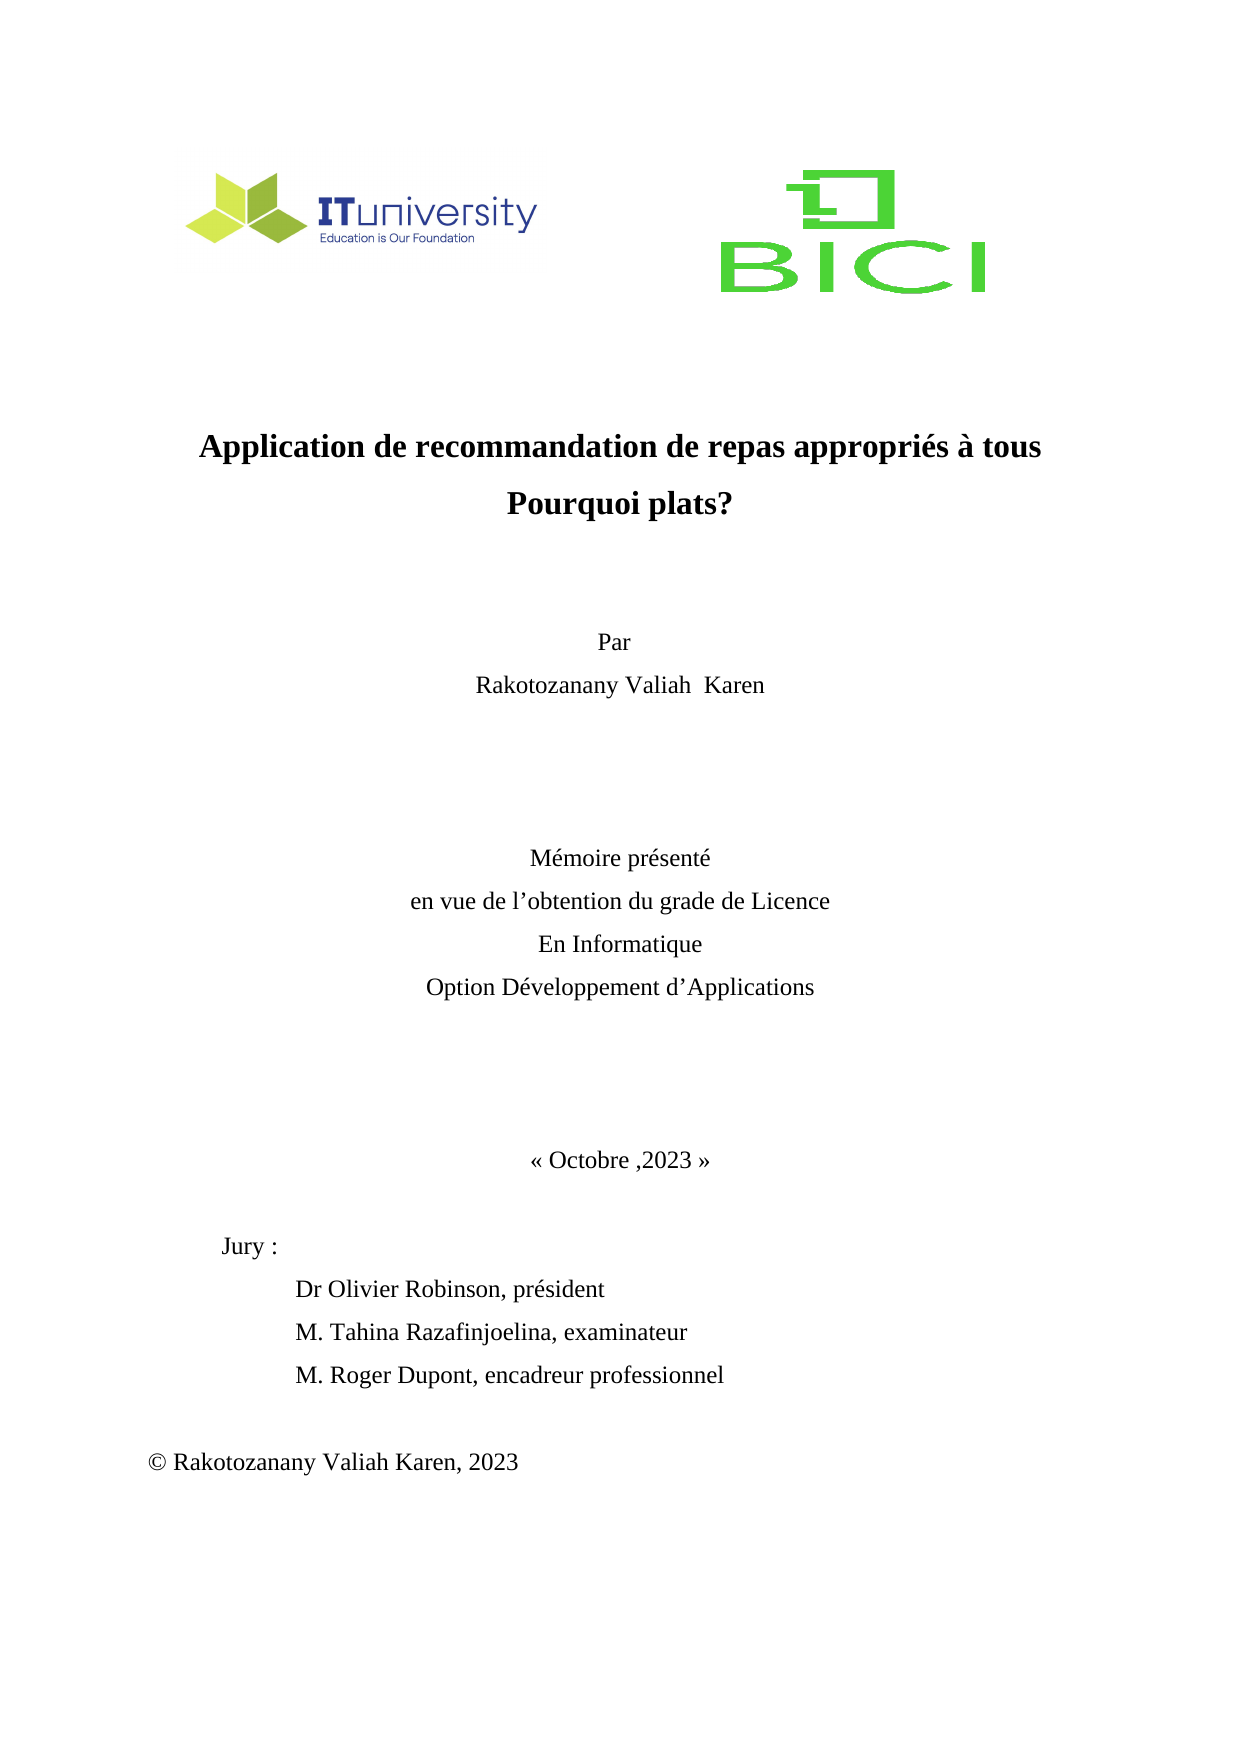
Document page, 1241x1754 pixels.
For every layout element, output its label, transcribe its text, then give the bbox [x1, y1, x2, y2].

text Dr Olivier Robinson, président M. Tahina Razafinjoelina, examinateur M. Roger Dupont, encadreur professionnel [148, 1274, 1092, 1389]
text © Rakotozanany Valiah Karen, 2023 [148, 1447, 1092, 1475]
table_header [659, 148, 1078, 340]
text « Octobre ,2023 » [148, 1145, 1092, 1173]
text Application de recommandation de repas appropriés à tous [148, 426, 1092, 464]
text Option Développement d’Applications [148, 972, 1092, 1001]
text Par [148, 627, 1092, 656]
text Pourquoi plats? [148, 483, 1092, 522]
table_header [601, 148, 659, 340]
text Jury : [148, 1231, 1092, 1260]
text Mémoire présenté en vue de l’obtention du grade de Licence [148, 843, 1092, 915]
text Rakotozanany Valiah Karen [148, 670, 1092, 699]
text En Informatique [148, 929, 1092, 958]
table_header [163, 148, 601, 340]
